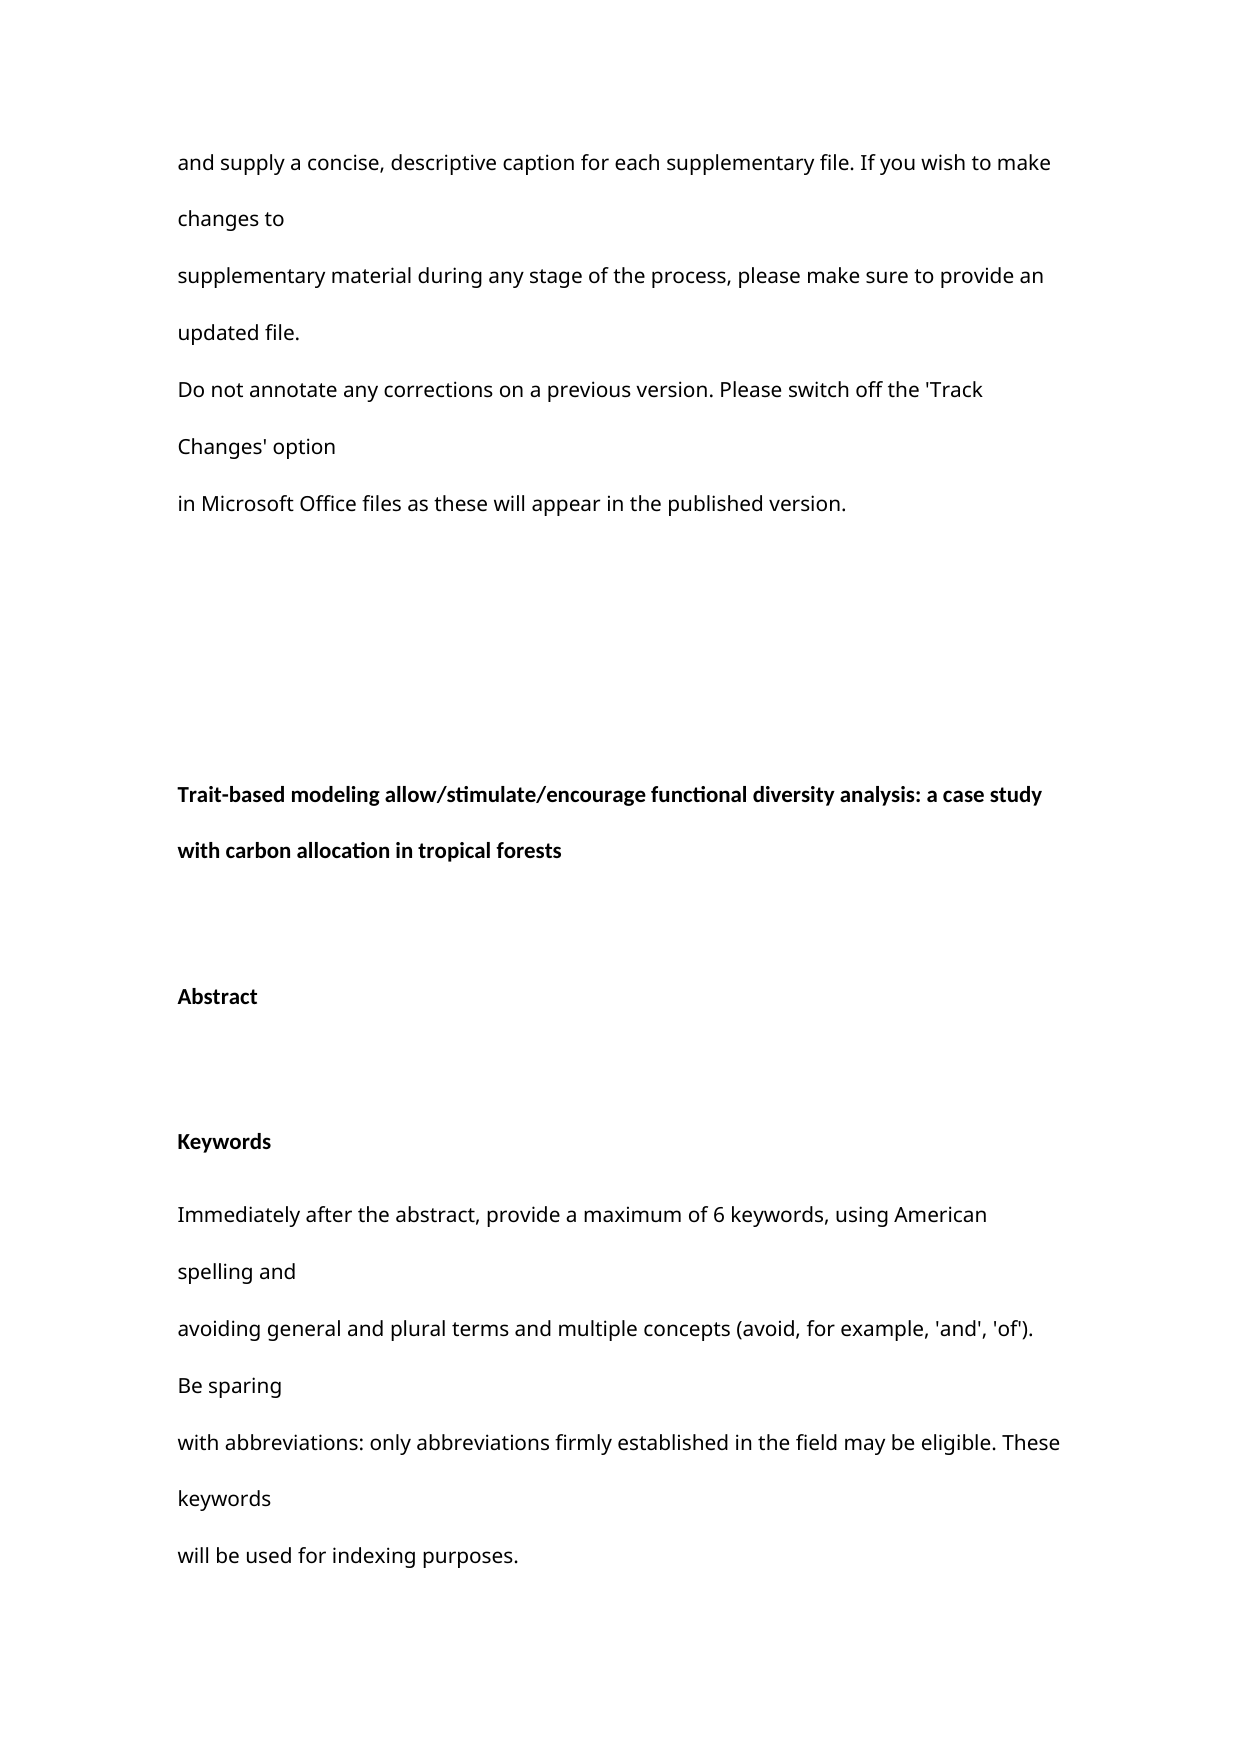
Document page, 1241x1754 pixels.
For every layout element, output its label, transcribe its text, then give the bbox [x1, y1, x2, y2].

text Immediately after the abstract, provide a maximum of 6 keywords, using American spelling and avoiding general and plural terms and multiple concepts (avoid, for example, 'and', 'of'). Be sparing with abbreviations: only abbreviations firmly established in the field may be eligible. These keywords will be used for indexing purposes. [177, 1200, 1063, 1570]
text Trait-based modeling allow/stimulate/encourage functional diversity analysis: a case study with carbon allocation in tropical forests [177, 781, 1063, 864]
text and supply a concise, descriptive caption for each supplementary file. If you wish to make changes to supplementary material during any stage of the process, please make sure to provide an updated file. Do not annotate any corrections on a previous version. Please switch off the 'Track Changes' option in Microsoft Office files as these will appear in the published version. [177, 148, 1063, 517]
text Keywords [177, 1127, 1063, 1155]
text Abstract [177, 982, 1063, 1010]
